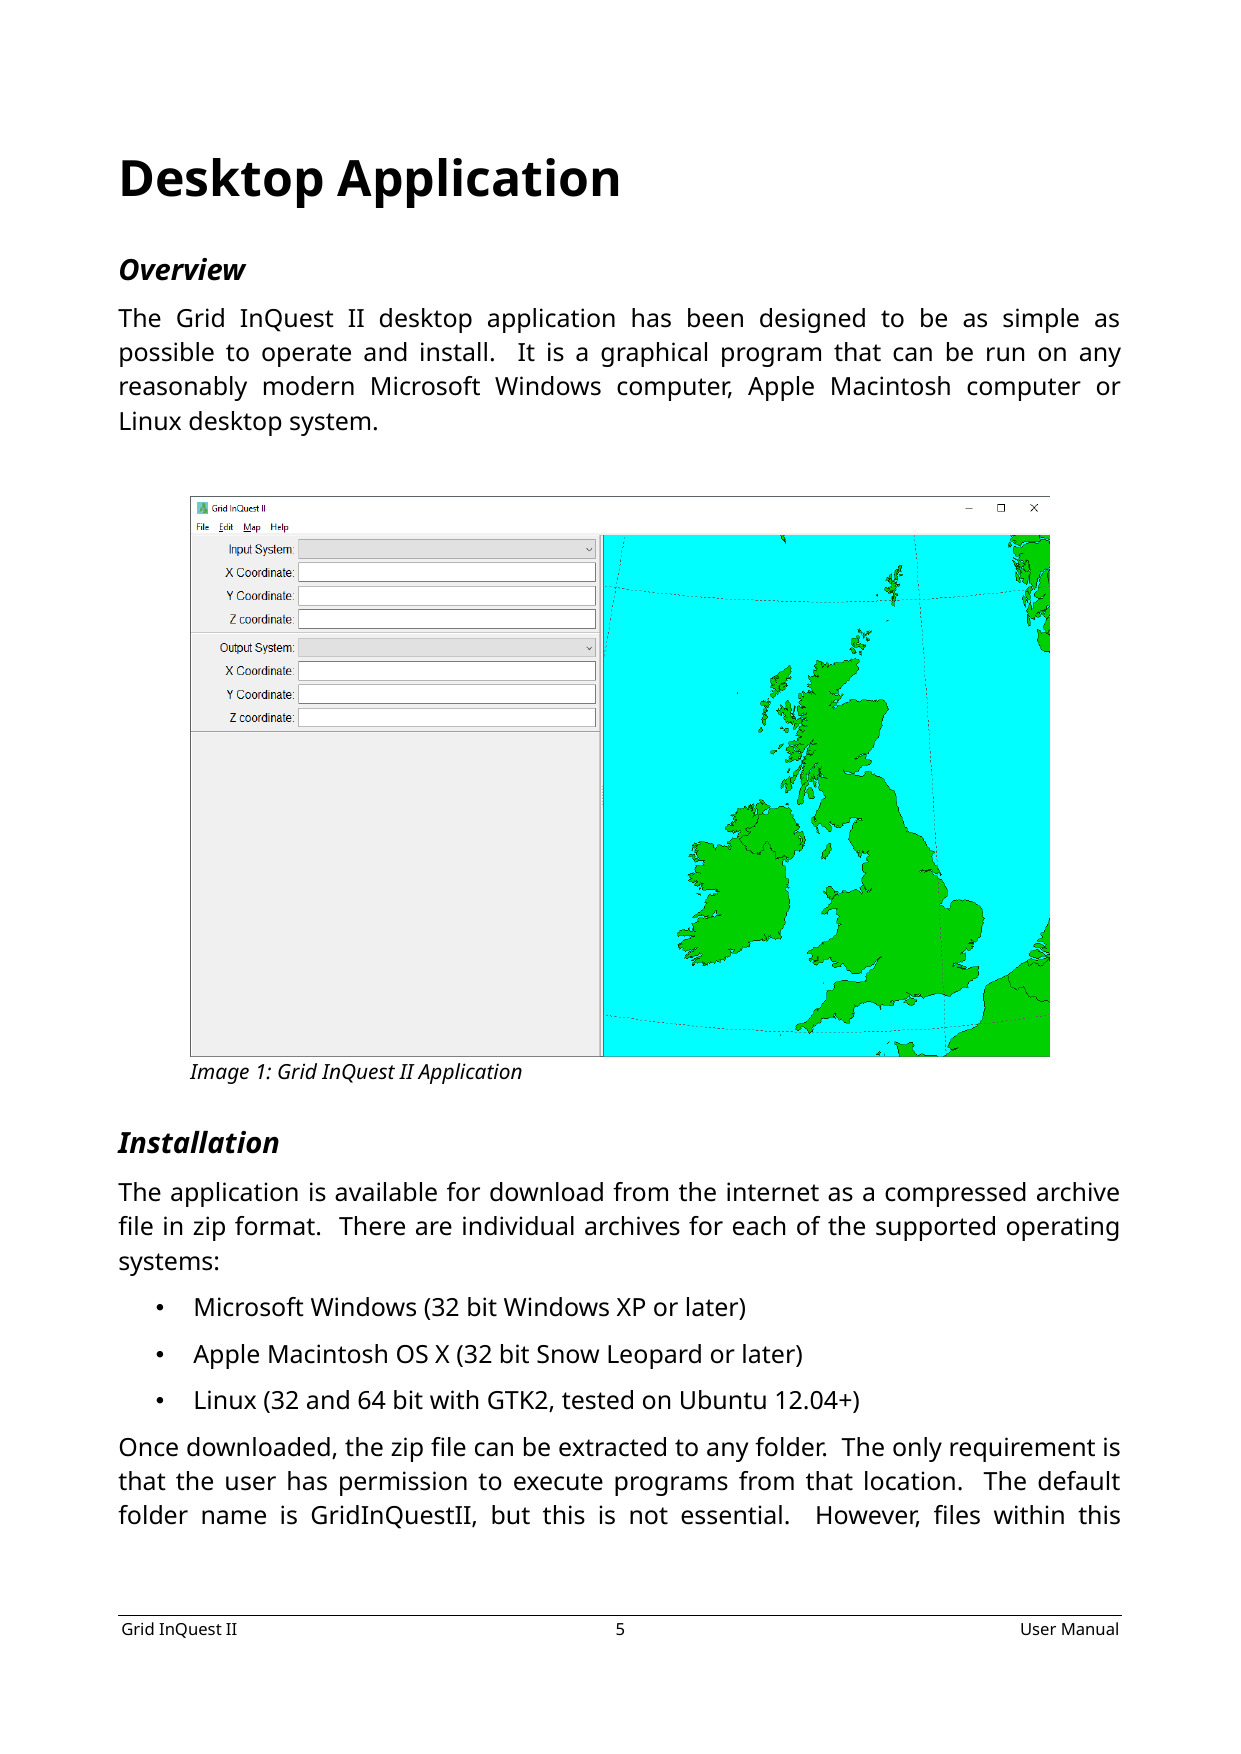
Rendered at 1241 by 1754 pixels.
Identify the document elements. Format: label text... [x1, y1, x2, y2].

subtitle Overview [118, 249, 1122, 288]
picture [190, 496, 1050, 1057]
list Linux (32 and 64 bit with GTK2, tested on Ubuntu 12.04+) [156, 1383, 1122, 1417]
text Image 1: Grid InQuest II Application [190, 1057, 1050, 1085]
list Microsoft Windows (32 bit Windows XP or later) [156, 1290, 1122, 1324]
list Apple Macintosh OS X (32 bit Snow Leopard or later) [156, 1336, 1122, 1370]
text The application is available for download from the internet as a compressed archive file in zip format. There are individual archives for each of the supported operating systems: [118, 1175, 1122, 1277]
text Once downloaded, the zip file can be extracted to any folder. The only requirement is that the user has permission to execute programs from that location. The default folder name is GridInQuestII, but this is not essential. However, files within this [118, 1429, 1122, 1532]
subtitle Installation [118, 1123, 1122, 1162]
subtitle Desktop Application [118, 143, 1122, 211]
text The Grid InQuest II desktop application has been designed to be as simple as possible to operate and install. It is a graphical program that can be run on any reasonably modern Microsoft Windows computer, Apple Macintosh computer or Linux desktop system. [118, 301, 1122, 437]
